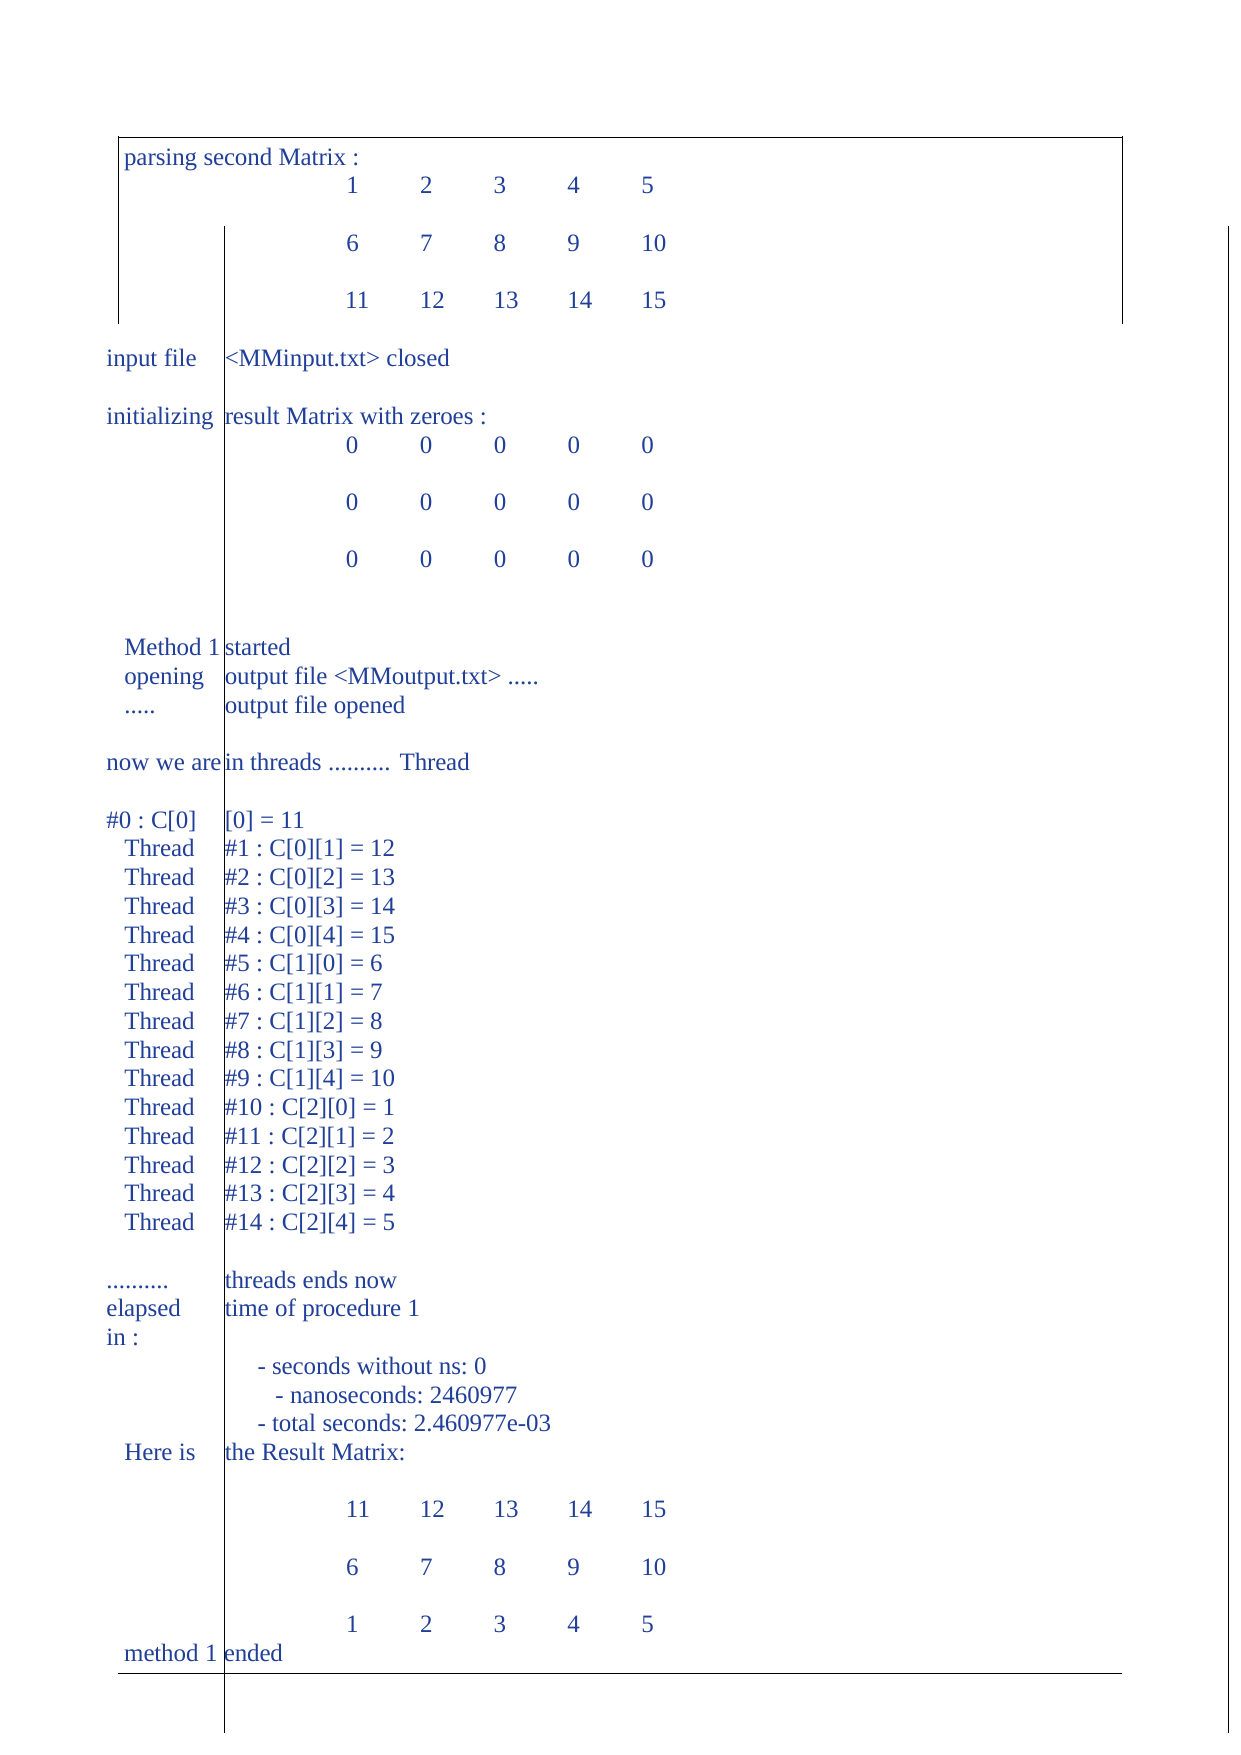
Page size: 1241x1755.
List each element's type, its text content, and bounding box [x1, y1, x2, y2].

table_header 0 [537, 433, 610, 474]
table_header 15 [617, 1488, 1122, 1539]
table_cell 0 [537, 531, 610, 583]
table_cell 6 [119, 215, 394, 273]
text .......... threads ends now elapsed time of procedure 1 in : [225, 1265, 439, 1351]
list seconds without ns: 0 [225, 1351, 1134, 1380]
table_header 0 [389, 433, 463, 474]
text #3 : C[0][3] = 14 [225, 891, 1134, 920]
list total seconds: 2.460977e-03 Here is the Result Matrix: [109, 1408, 224, 1466]
list nanoseconds: 2460977 [275, 1380, 1134, 1408]
text .......... threads ends now elapsed time of procedure 1 in : [106, 1265, 224, 1351]
text input file <MMinput.txt> closed initializing result Matrix with zeroes : [225, 343, 506, 429]
text Thread [124, 1121, 224, 1150]
text #11 : C[2][1] = 2 [225, 1121, 1134, 1150]
table_cell 2 [395, 172, 469, 215]
table_cell 7 [395, 1539, 469, 1597]
text Thread [124, 1178, 224, 1207]
table_cell 15 [617, 273, 1122, 324]
table_cell 4 [543, 1597, 617, 1673]
table_header [395, 138, 1122, 172]
text now we are in threads .......... Thread #0 : C[0][0] = 11 [106, 719, 224, 833]
table_cell 0 [340, 474, 389, 531]
text Thread [124, 1006, 224, 1035]
table_cell 13 [469, 273, 543, 324]
text now we are in threads .......... Thread #0 : C[0][0] = 11 [225, 719, 479, 833]
table_cell 9 [543, 1539, 617, 1597]
table_header 0 [463, 433, 537, 474]
text Thread [124, 891, 224, 920]
table_header 12 [395, 1488, 469, 1539]
text output file <MMoutput.txt> ..... [225, 661, 1134, 690]
table_header parsing second Matrix : [119, 138, 394, 172]
list [109, 1351, 224, 1380]
table_cell 3 [469, 1597, 543, 1673]
table_cell 0 [389, 474, 463, 531]
table_header 11 [315, 1488, 394, 1539]
text #9 : C[1][4] = 10 [225, 1063, 1134, 1092]
table_header [118, 1488, 224, 1597]
table_cell method 1 [118, 1597, 224, 1673]
table_cell 0 [537, 474, 610, 531]
table_cell 0 [463, 474, 537, 531]
table_cell 5 [617, 172, 1122, 215]
text #6 : C[1][1] = 7 [225, 977, 1134, 1006]
table_cell 14 [543, 273, 617, 324]
text output file opened [225, 690, 1134, 719]
text input file <MMinput.txt> closed initializing result Matrix with zeroes : [106, 343, 224, 429]
text started [225, 632, 1134, 661]
table_cell 8 [469, 1539, 543, 1597]
text #12 : C[2][2] = 3 [225, 1150, 1134, 1178]
table_header 0 [340, 433, 389, 474]
text #8 : C[1][3] = 9 [225, 1035, 1134, 1063]
table_cell 0 [610, 474, 659, 531]
text Thread [124, 920, 224, 948]
table_cell 0 [463, 531, 537, 583]
text Thread [124, 948, 224, 977]
text #5 : C[1][0] = 6 [225, 948, 1134, 977]
text Thread [124, 977, 224, 1006]
table_cell 1 [315, 1597, 394, 1673]
text #10 : C[2][0] = 1 [225, 1092, 1134, 1121]
text Thread [124, 1207, 224, 1236]
table_cell 2 [395, 1597, 469, 1673]
table_cell 0 [340, 531, 389, 583]
table_cell 6 [315, 1539, 394, 1597]
list total seconds: 2.460977e-03 Here is the Result Matrix: [225, 1408, 568, 1466]
text Thread [124, 1150, 224, 1178]
text #2 : C[0][2] = 13 [225, 862, 1134, 891]
table_cell 5 [617, 1597, 1122, 1673]
text ..... [124, 690, 224, 719]
table_cell 0 [610, 531, 659, 583]
text #1 : C[0][1] = 12 [225, 833, 1134, 862]
table_cell ended [225, 1597, 314, 1673]
text Thread [124, 1035, 224, 1063]
table_header 0 [610, 433, 659, 474]
table_cell 1 [119, 172, 394, 215]
text #13 : C[2][3] = 4 [225, 1178, 1134, 1207]
text Thread [124, 1092, 224, 1121]
text opening [124, 661, 224, 690]
table_cell 11 [225, 273, 394, 324]
text #14 : C[2][4] = 5 [225, 1207, 1134, 1236]
table_cell 0 [389, 531, 463, 583]
table_cell 10 [617, 215, 1122, 273]
table_cell 12 [395, 273, 469, 324]
table_cell 3 [469, 172, 543, 215]
table_cell 10 [617, 1539, 1122, 1597]
table_cell 8 [469, 215, 543, 273]
text Thread [124, 862, 224, 891]
table_cell [119, 273, 224, 324]
text Method 1 [124, 632, 224, 661]
table_header [225, 1488, 314, 1597]
table_header 13 [469, 1488, 543, 1539]
text #4 : C[0][4] = 15 [225, 920, 1134, 948]
table_cell 4 [543, 172, 617, 215]
table_cell 7 [395, 215, 469, 273]
text Thread [124, 1063, 224, 1092]
table_header 14 [543, 1488, 617, 1539]
table_cell 9 [543, 215, 617, 273]
text #7 : C[1][2] = 8 [225, 1006, 1134, 1035]
text Thread [124, 833, 224, 862]
